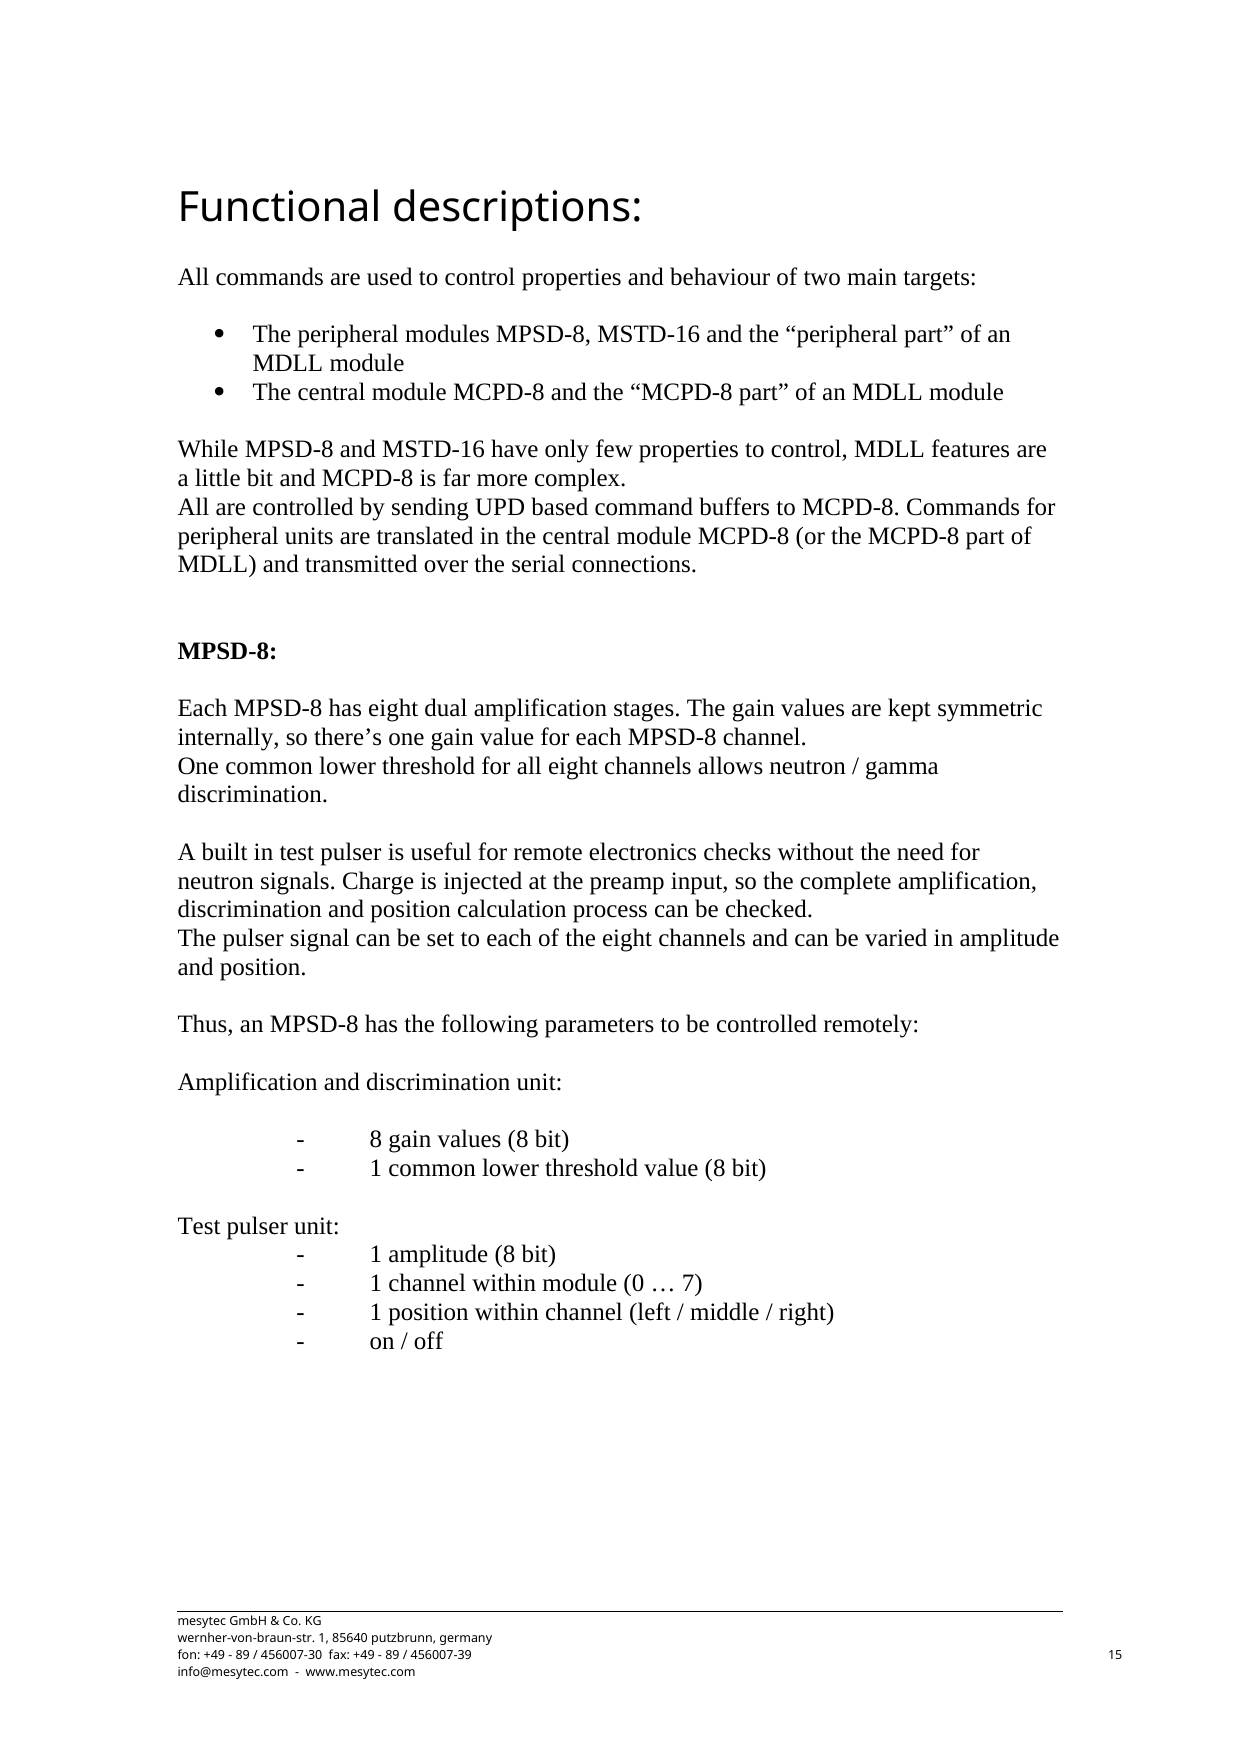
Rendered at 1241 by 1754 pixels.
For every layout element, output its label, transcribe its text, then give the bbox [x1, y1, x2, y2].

list 1 channel within module (0 … 7) [296, 1268, 1063, 1297]
list 1 common lower threshold value (8 bit) [296, 1153, 1063, 1182]
list The central module MCPD-8 and the “MCPD-8 part” of an MDLL module [215, 377, 1063, 406]
text One common lower threshold for all eight channels allows neutron / gamma discrimination. [177, 751, 1063, 808]
list The peripheral modules MPSD-8, MSTD-16 and the “peripheral part” of an MDLL module [215, 319, 1063, 377]
subtitle Functional descriptions: [177, 176, 1063, 233]
list 1 position within channel (left / middle / right) [296, 1297, 1063, 1326]
list 8 gain values (8 bit) [296, 1124, 1063, 1153]
text Thus, an MPSD-8 has the following parameters to be controlled remotely: [177, 1009, 1063, 1038]
text Test pulser unit: [177, 1211, 1063, 1239]
text The pulser signal can be set to each of the eight channels and can be varied in amplitude and position. [177, 923, 1063, 981]
text All commands are used to control properties and behaviour of two main targets: [177, 262, 1063, 291]
subtitle MPSD-8: [177, 636, 1063, 664]
text Each MPSD-8 has eight dual amplification stages. The gain values are kept symmetric internally, so there’s one gain value for each MPSD-8 channel. [177, 693, 1063, 751]
text All are controlled by sending UPD based command buffers to MCPD-8. Commands for peripheral units are translated in the central module MCPD-8 (or the MCPD-8 part of MDLL) and transmitted over the serial connections. [177, 492, 1063, 578]
text discrimination and position calculation process can be checked. [177, 894, 1063, 923]
list on / off [296, 1326, 1063, 1354]
text While MPSD-8 and MSTD-16 have only few properties to control, MDLL features are a little bit and MCPD-8 is far more complex. [177, 434, 1063, 492]
text Amplification and discrimination unit: [177, 1067, 1063, 1096]
list 1 amplitude (8 bit) [296, 1239, 1063, 1268]
text neutron signals. Charge is injected at the preamp input, so the complete amplification, [177, 866, 1063, 894]
text A built in test pulser is useful for remote electronics checks without the need for [177, 837, 1063, 866]
